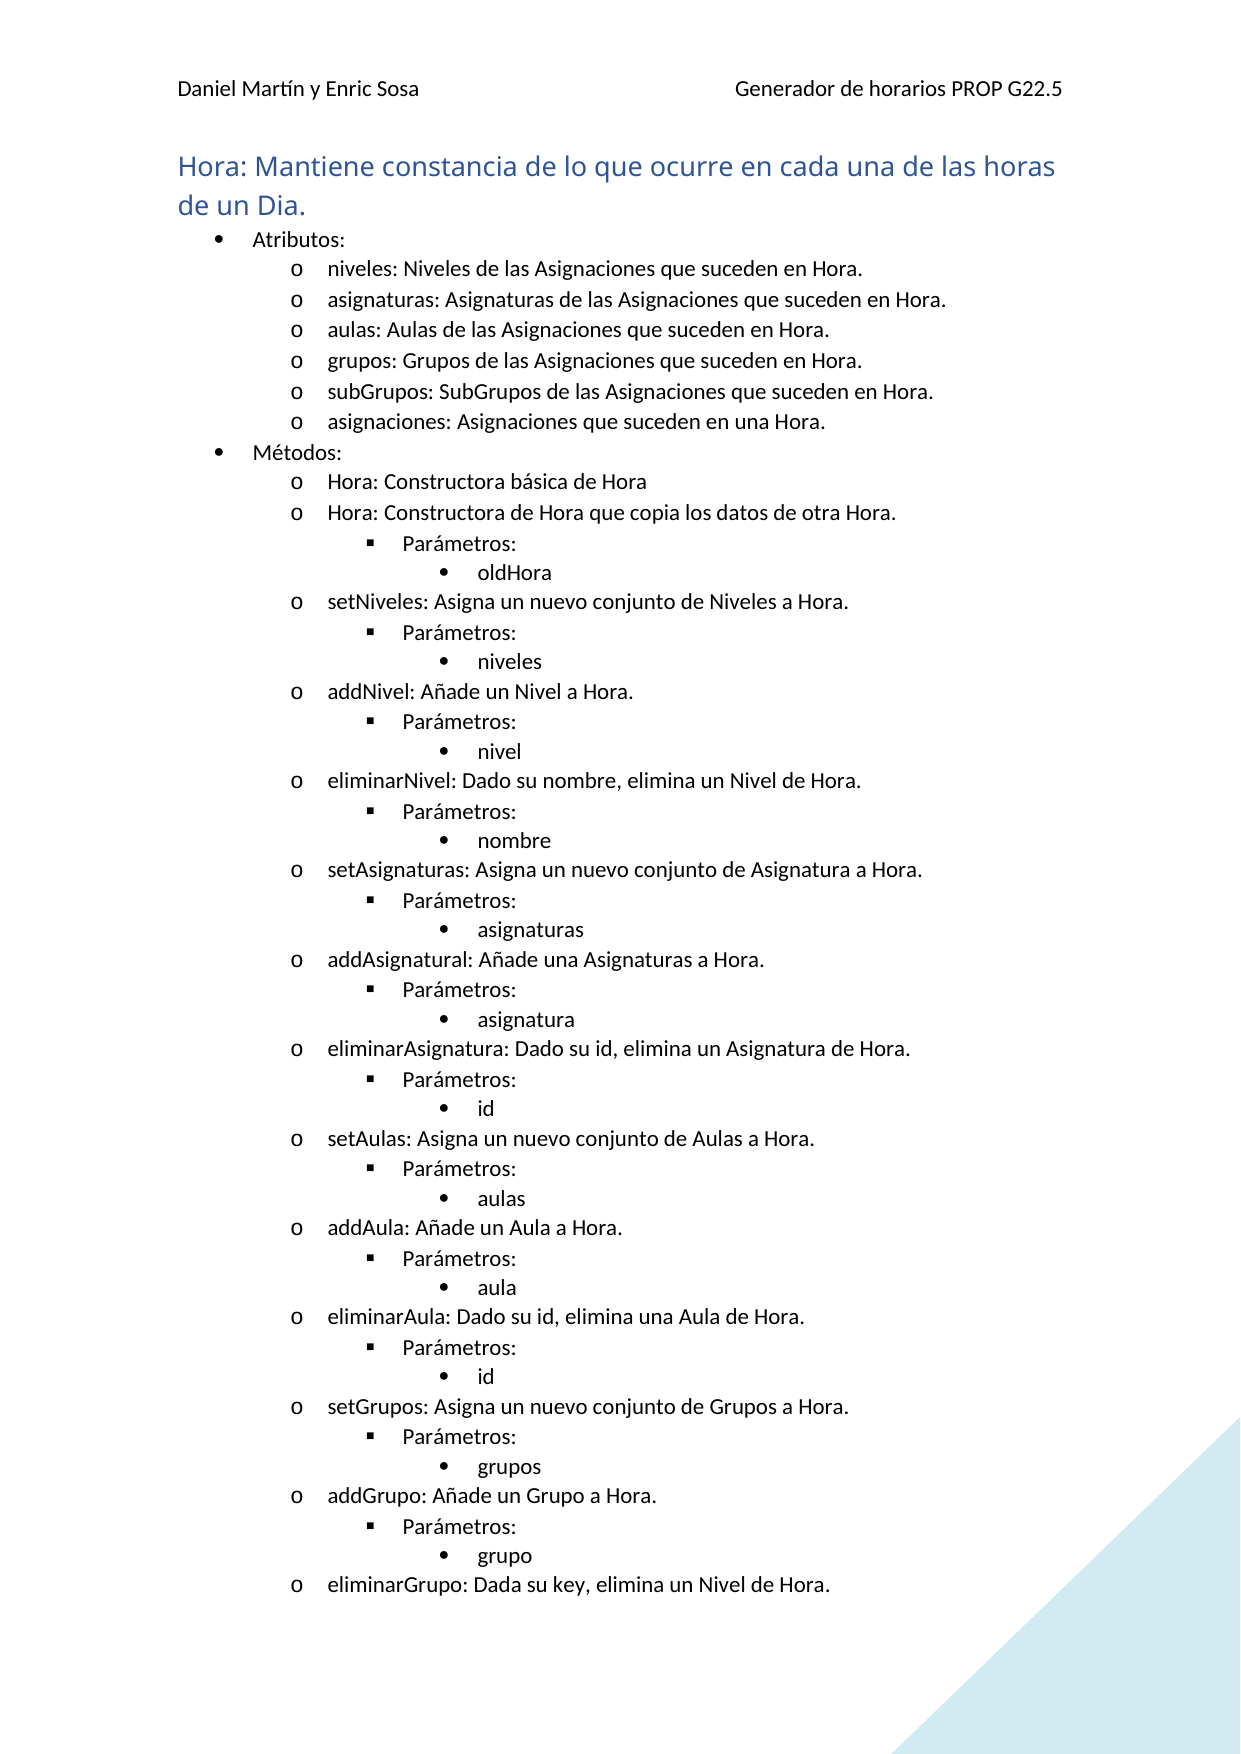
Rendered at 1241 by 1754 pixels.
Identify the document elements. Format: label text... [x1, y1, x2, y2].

list subGrupos: SubGrupos de las Asignaciones que suceden en Hora. [290, 377, 1063, 406]
list eliminarNivel: Dado su nombre, elimina un Nivel de Hora. [290, 766, 1063, 795]
list nombre [440, 826, 1063, 854]
list addAsignatural: Añade una Asignaturas a Hora. [290, 945, 1063, 974]
subtitle Hora: Mantiene constancia de lo que ocurre en cada una de las horas de un Dia. [177, 148, 1063, 223]
list grupos [440, 1452, 1063, 1480]
list Parámetros: [365, 797, 1063, 825]
list Parámetros: [365, 529, 1063, 557]
list Métodos: [215, 438, 1063, 466]
list nivel [440, 737, 1063, 765]
list id [440, 1362, 1063, 1390]
list aulas: Aulas de las Asignaciones que suceden en Hora. [290, 316, 1063, 345]
list Parámetros: [365, 1512, 1063, 1540]
list Parámetros: [365, 886, 1063, 914]
list Parámetros: [365, 1333, 1063, 1361]
list asignatura [440, 1005, 1063, 1033]
list grupo [440, 1541, 1063, 1569]
list aula [440, 1273, 1063, 1301]
list Hora: Constructora de Hora que copia los datos de otra Hora. [290, 498, 1063, 527]
list niveles [440, 647, 1063, 675]
list grupos: Grupos de las Asignaciones que suceden en Hora. [290, 346, 1063, 375]
list id [440, 1094, 1063, 1122]
list eliminarAsignatura: Dado su id, elimina un Asignatura de Hora. [290, 1034, 1063, 1063]
list Parámetros: [365, 976, 1063, 1003]
list Parámetros: [365, 1244, 1063, 1272]
list asignaturas [440, 916, 1063, 943]
list setNiveles: Asigna un nuevo conjunto de Niveles a Hora. [290, 587, 1063, 617]
list oldHora [440, 558, 1063, 586]
list asignaturas: Asignaturas de las Asignaciones que suceden en Hora. [290, 285, 1063, 314]
list addGrupo: Añade un Grupo a Hora. [290, 1481, 1063, 1510]
list Parámetros: [365, 618, 1063, 646]
list addAula: Añade un Aula a Hora. [290, 1213, 1063, 1242]
list aulas [440, 1184, 1063, 1212]
list niveles: Niveles de las Asignaciones que suceden en Hora. [290, 254, 1063, 283]
list eliminarGrupo: Dada su key, elimina un Nivel de Hora. [290, 1571, 1063, 1600]
list eliminarAula: Dado su id, elimina una Aula de Hora. [290, 1302, 1063, 1332]
list Hora: Constructora básica de Hora [290, 467, 1063, 497]
list Parámetros: [365, 707, 1063, 735]
list Parámetros: [365, 1154, 1063, 1182]
list Atributos: [215, 225, 1063, 253]
list setGrupos: Asigna un nuevo conjunto de Grupos a Hora. [290, 1392, 1063, 1421]
list setAsignaturas: Asigna un nuevo conjunto de Asignatura a Hora. [290, 856, 1063, 885]
list setAulas: Asigna un nuevo conjunto de Aulas a Hora. [290, 1124, 1063, 1153]
list Parámetros: [365, 1065, 1063, 1093]
list Parámetros: [365, 1422, 1063, 1450]
list addNivel: Añade un Nivel a Hora. [290, 677, 1063, 706]
list asignaciones: Asignaciones que suceden en una Hora. [290, 407, 1063, 437]
